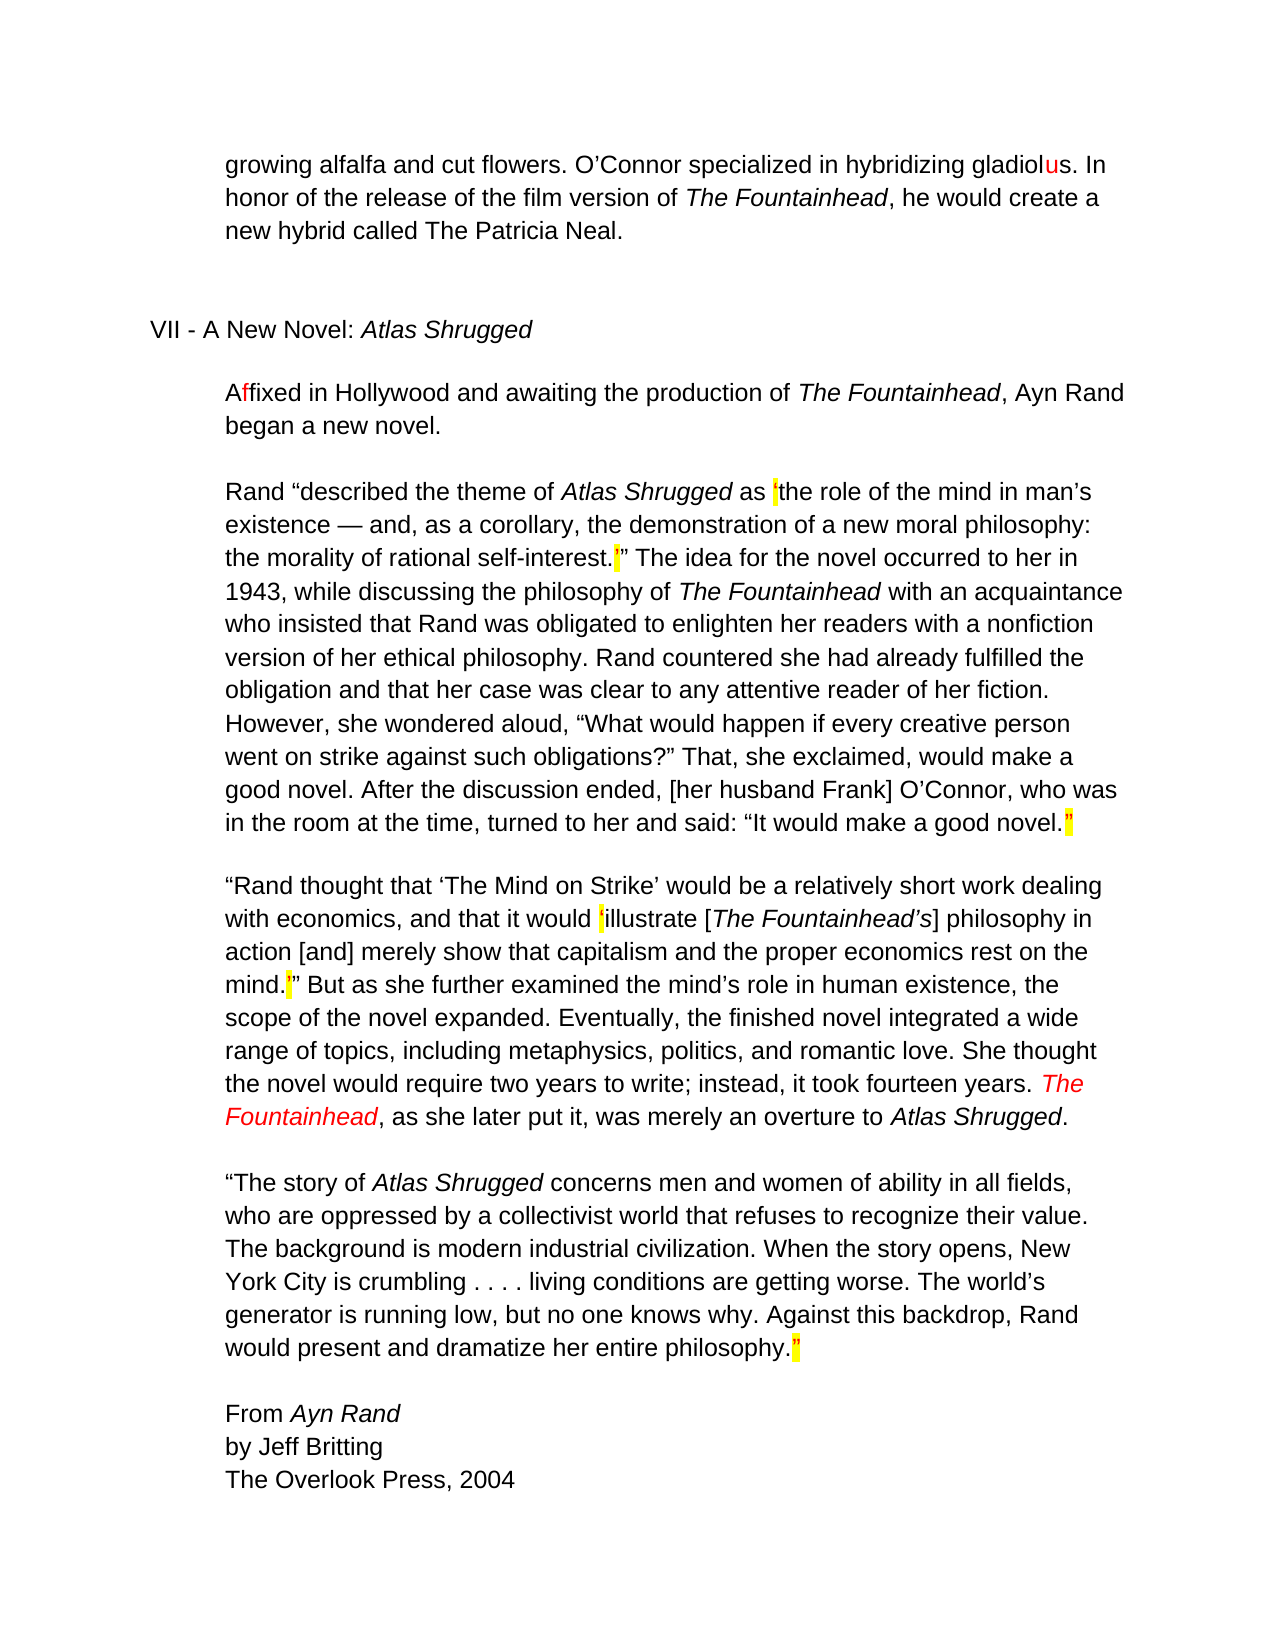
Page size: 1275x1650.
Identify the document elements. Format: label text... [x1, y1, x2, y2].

text growing alfalfa and cut flowers. O’Connor specialized in hybridizing gladiolus. In honor of the release of the film version of The Fountainhead, he would create a new hybrid called The Patricia Neal. [225, 150, 1125, 245]
text From Ayn Rand [225, 1399, 1125, 1428]
text Rand “described the theme of Atlas Shrugged as ‘the role of the mind in man’s existence — and, as a corollary, the demonstration of a new moral philosophy: the morality of rational self-interest.’” The idea for the novel occurred to her in 1943, while discussing the philosophy of The Fountainhead with an acquaintance who insisted that Rand was obligated to enlighten her readers with a nonfiction version of her ethical philosophy. Rand countered she had already fulfilled the obligation and that her case was clear to any attentive reader of her fiction. However, she wondered aloud, “What would happen if every creative person went on strike against such obligations?” That, she exclaimed, would make a good novel. After the discussion ended, [her husband Frank] O’Connor, who was in the room at the time, turned to her and said: “It would make a good novel.” [225, 477, 1125, 836]
text “The story of Atlas Shrugged concerns men and women of ability in all fields, who are oppressed by a collectivist world that refuses to recognize their value. The background is modern industrial civilization. When the story opens, New York City is crumbling . . . . living conditions are getting worse. The world’s generator is running low, but no one knows why. Against this backdrop, Rand would present and dramatize her entire philosophy.” [225, 1168, 1125, 1362]
text “Rand thought that ‘The Mind on Strike’ would be a relatively short work dealing with economics, and that it would ‘illustrate [The Fountainhead’s] philosophy in action [and] merely show that capitalism and the proper economics rest on the mind.’” But as she further examined the mind’s role in human existence, the scope of the novel expanded. Eventually, the finished novel integrated a wide range of topics, including metaphysics, politics, and romantic love. She thought the novel would require two years to write; instead, it took fourteen years. The Fountainhead, as she later put it, was merely an overture to Atlas Shrugged. [225, 871, 1125, 1131]
text Affixed in Hollywood and awaiting the production of The Fountainhead, Ayn Rand began a new novel. [225, 378, 1125, 440]
text The Overlook Press, 2004 [225, 1465, 1125, 1494]
text by Jeff Britting [225, 1432, 1125, 1461]
text VII - A New Novel: Atlas Shrugged [150, 315, 1125, 344]
